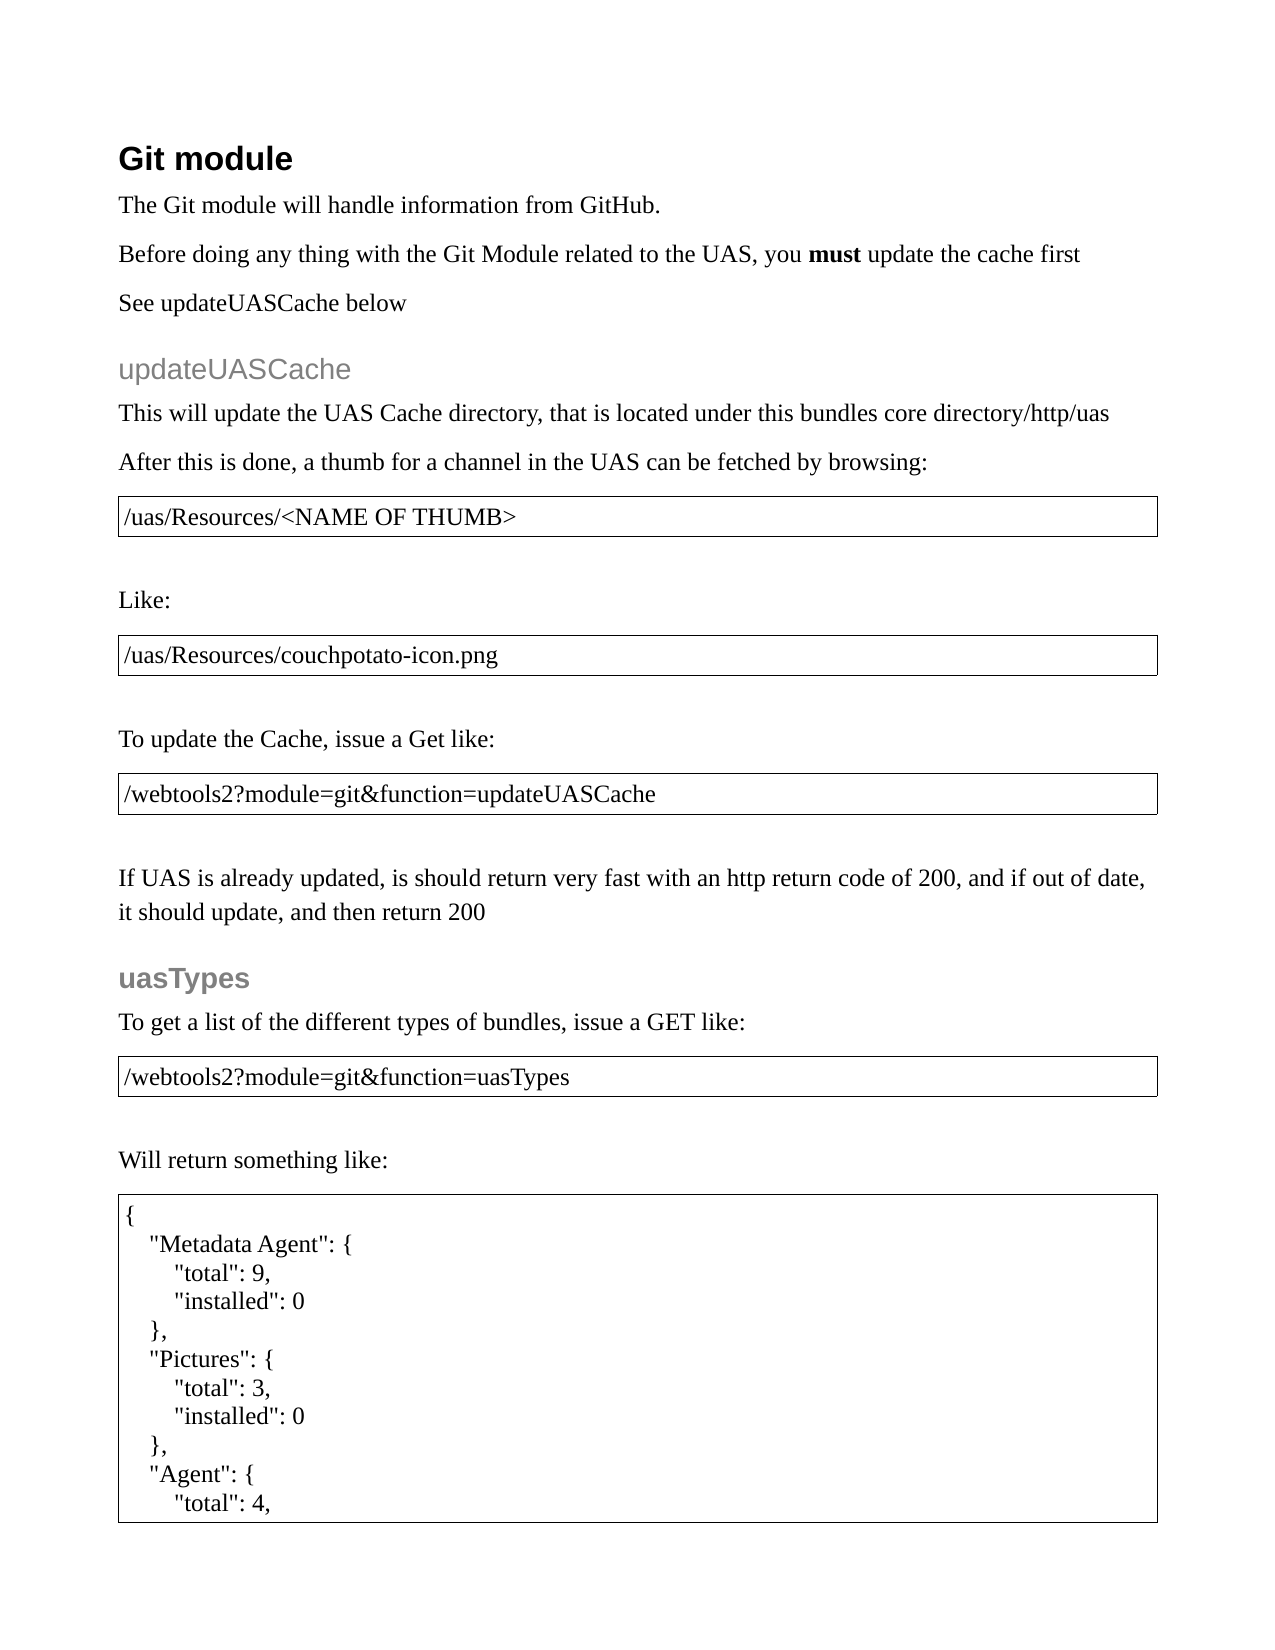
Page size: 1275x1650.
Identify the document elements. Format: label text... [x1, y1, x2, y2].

subtitle Git module [118, 139, 1157, 178]
table_header /webtools2?module=git&function=updateUASCache [119, 774, 1157, 813]
subtitle updateUASCache [118, 352, 1157, 385]
text This will update the UAS Cache directory, that is located under this bundles core directory/http/uas [118, 398, 1157, 427]
text The Git module will handle information from GitHub. [118, 190, 1157, 219]
table_header /uas/Resources/<NAME OF THUMB> [119, 497, 1157, 536]
table_header /webtools2?module=git&function=uasTypes [119, 1057, 1157, 1096]
text See updateUASCache below [118, 288, 1157, 317]
text Like: [118, 586, 1157, 614]
text Will return something like: [118, 1145, 1157, 1174]
text After this is done, a thumb for a channel in the UAS can be fetched by browsing: [118, 447, 1157, 476]
table_header { "Metadata Agent": { "total": 9, "installed": 0 }, "Pictures": { "total": 3, "installed": 0 }, "Agent": { "total": 4, [119, 1195, 1157, 1522]
text To update the Cache, issue a Get like: [118, 724, 1157, 753]
table_header /uas/Resources/couchpotato-icon.png [119, 636, 1157, 675]
subtitle uasTypes [118, 961, 1157, 994]
text If UAS is already updated, is should return very fast with an http return code of 200, and if out of date, it should update, and then return 200 [118, 863, 1157, 926]
text To get a list of the different types of bundles, issue a GET like: [118, 1007, 1157, 1036]
text Before doing any thing with the Git Module related to the UAS, you must update the cache first [118, 239, 1157, 268]
